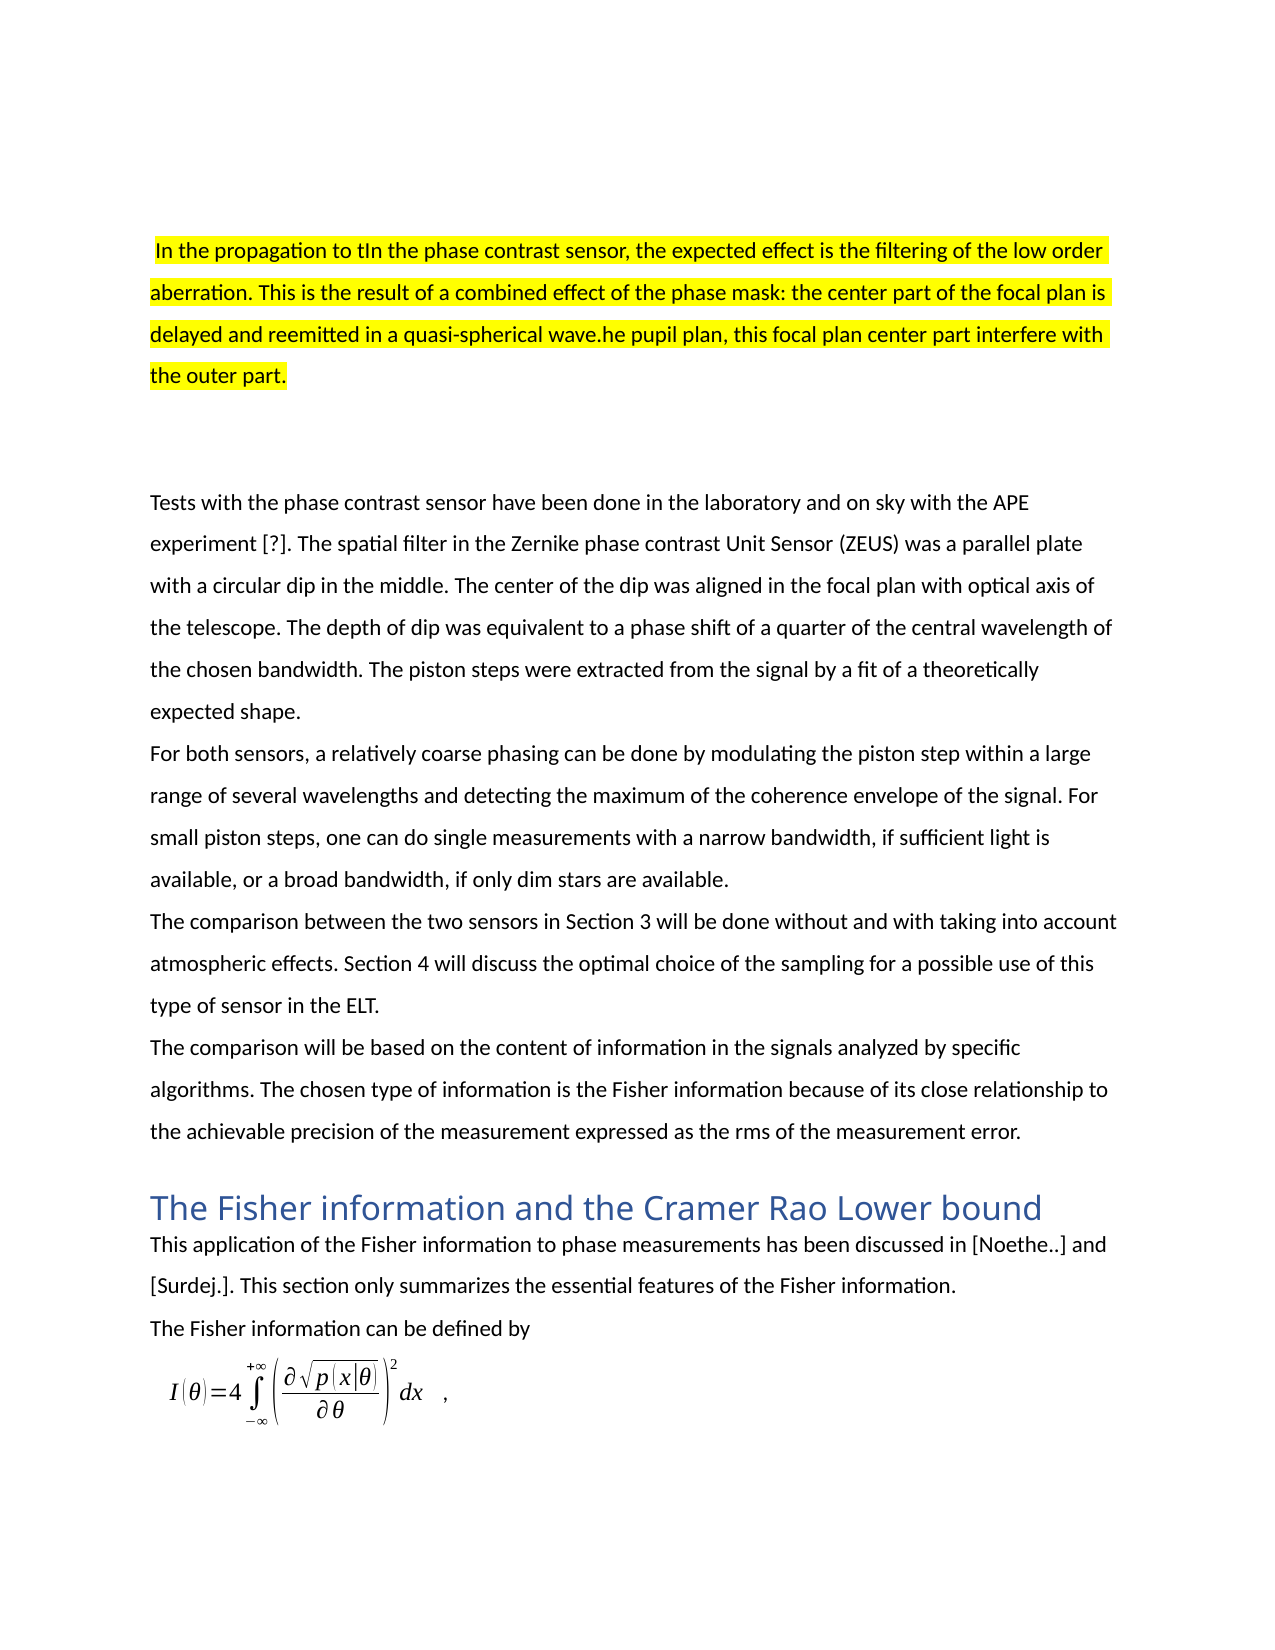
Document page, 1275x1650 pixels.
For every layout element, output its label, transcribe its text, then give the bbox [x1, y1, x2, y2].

text The Fisher information can be defined by [150, 1314, 1125, 1342]
text This application of the Fisher information to phase measurements has been discussed in [Noethe..] and [Surdej.]. This section only summarizes the essential features of the Fisher information. [150, 1230, 1125, 1300]
subtitle The Fisher information and the Cramer Rao Lower bound [150, 1184, 1125, 1230]
text For both sensors, a relatively coarse phasing can be done by modulating the piston step within a large range of several wavelengths and detecting the maximum of the coherence envelope of the signal. For small piston steps, one can do single measurements with a narrow bandwidth, if sufficient light is available, or a broad bandwidth, if only dim stars are available. [150, 739, 1125, 893]
text , [150, 1356, 1125, 1428]
text The comparison will be based on the content of information in the signals analyzed by specific algorithms. The chosen type of information is the Fisher information because of its close relationship to the achievable precision of the measurement expressed as the rms of the measurement error. [150, 1033, 1125, 1145]
text The comparison between the two sensors in Section 3 will be done without and with taking into account atmospheric effects. Section 4 will discuss the optimal choice of the sampling for a possible use of this type of sensor in the ELT. [150, 907, 1125, 1019]
text In the propagation to tIn the phase contrast sensor, the expected effect is the filtering of the low order aberration. This is the result of a combined effect of the phase mask: the center part of the focal plan is delayed and reemitted in a quasi-spherical wave.he pupil plan, this focal plan center part interfere with the outer part. [150, 236, 1125, 390]
text Tests with the phase contrast sensor have been done in the laboratory and on sky with the APE experiment [?]. The spatial filter in the Zernike phase contrast Unit Sensor (ZEUS) was a parallel plate with a circular dip in the middle. The center of the dip was aligned in the focal plan with optical axis of the telescope. The depth of dip was equivalent to a phase shift of a quarter of the central wavelength of the chosen bandwidth. The piston steps were extracted from the signal by a fit of a theoretically expected shape. [150, 488, 1125, 726]
